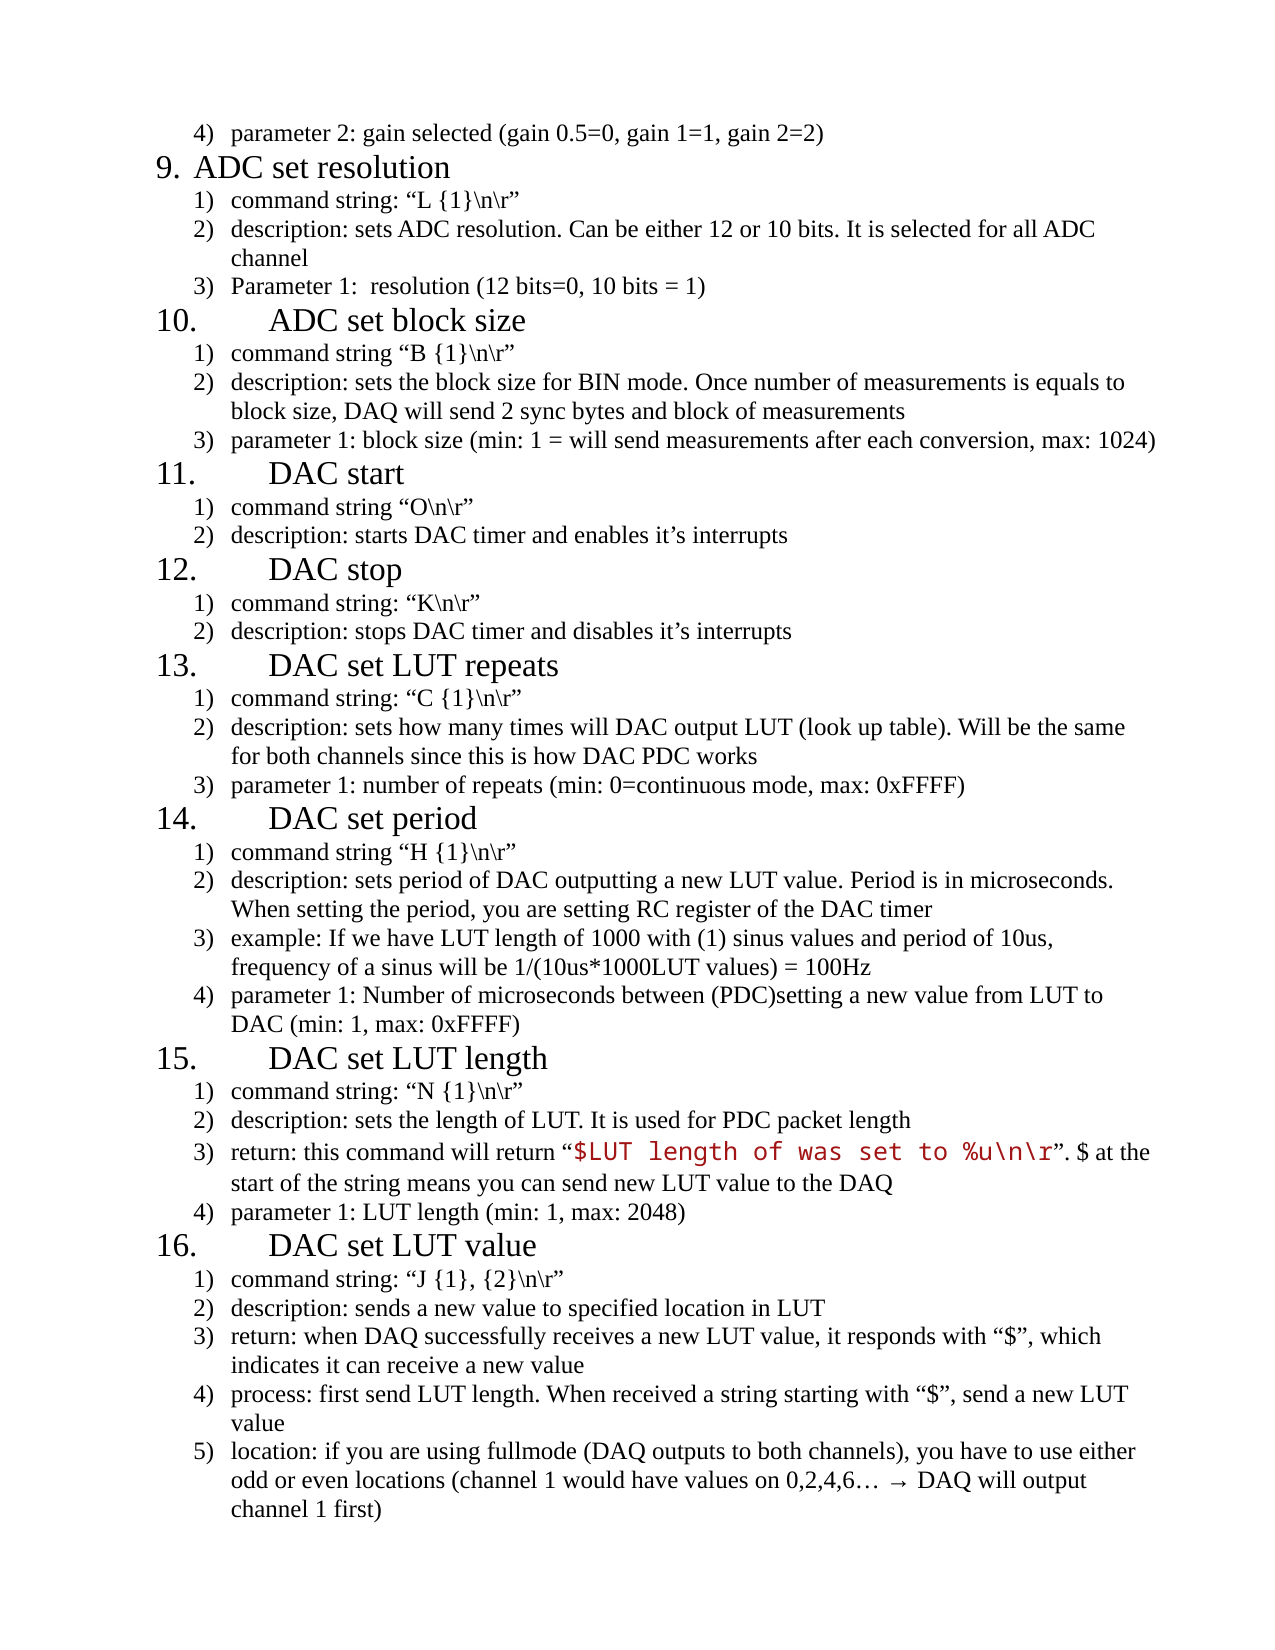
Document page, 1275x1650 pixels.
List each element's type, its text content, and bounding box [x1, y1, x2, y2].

list description: sets period of DAC outputting a new LUT value. Period is in microseconds. When setting the period, you are setting RC register of the DAC timer [193, 866, 1157, 923]
list parameter 1: LUT length (min: 1, max: 2048) [193, 1197, 1157, 1226]
list description: sets how many times will DAC output LUT (look up table). Will be the same for both channels since this is how DAC PDC works [193, 712, 1157, 770]
list DAC set LUT value [156, 1226, 1157, 1264]
list description: starts DAC timer and enables it’s interrupts [193, 521, 1157, 549]
list DAC start [156, 453, 1157, 492]
list example: If we have LUT length of 1000 with (1) sinus values and period of 10us, frequency of a sinus will be 1/(10us*1000LUT values) = 100Hz [193, 923, 1157, 981]
list DAC set LUT length [156, 1038, 1157, 1076]
list DAC set LUT repeats [156, 645, 1157, 683]
list description: sends a new value to specified location in LUT [193, 1293, 1157, 1321]
list description: sets ADC resolution. Can be either 12 or 10 bits. It is selected for all ADC channel [193, 214, 1157, 271]
list ADC set block size [156, 300, 1157, 338]
list process: first send LUT length. When received a string starting with “$”, send a new LUT value [193, 1379, 1157, 1436]
list parameter 1: number of repeats (min: 0=continuous mode, max: 0xFFFF) [193, 770, 1157, 798]
list command string: “J {1}, {2}\n\r” [193, 1264, 1157, 1293]
list DAC stop [156, 549, 1157, 588]
list description: sets the block size for BIN mode. Once number of measurements is equals to block size, DAQ will send 2 sync bytes and block of measurements [193, 367, 1157, 425]
list command string: “C {1}\n\r” [193, 683, 1157, 712]
list description: stops DAC timer and disables it’s interrupts [193, 616, 1157, 645]
list ADC set resolution [156, 147, 1157, 185]
list command string: “N {1}\n\r” [193, 1076, 1157, 1105]
list parameter 1: Number of microseconds between (PDC)setting a new value from LUT to DAC (min: 1, max: 0xFFFF) [193, 981, 1157, 1038]
list parameter 1: block size (min: 1 = will send measurements after each conversion, max: 1024) [193, 425, 1157, 453]
list command string: “K\n\r” [193, 588, 1157, 616]
list command string: “L {1}\n\r” [193, 185, 1157, 214]
list parameter 2: gain selected (gain 0.5=0, gain 1=1, gain 2=2) [193, 118, 1157, 147]
list description: sets the length of LUT. It is used for PDC packet length [193, 1105, 1157, 1134]
list command string “H {1}\n\r” [193, 837, 1157, 866]
list Parameter 1: resolution (12 bits=0, 10 bits = 1) [193, 271, 1157, 300]
list return: when DAQ successfully receives a new LUT value, it responds with “$”, which indicates it can receive a new value [193, 1321, 1157, 1379]
list command string “B {1}\n\r” [193, 338, 1157, 367]
list location: if you are using fullmode (DAQ outputs to both channels), you have to use either odd or even locations (channel 1 would have values on 0,2,4,6… → DAQ will output channel 1 first) [193, 1436, 1157, 1523]
list return: this command will return “$LUT length of was set to %u\n\r”. $ at the start of the string means you can send new LUT value to the DAQ [193, 1134, 1157, 1197]
list command string “O\n\r” [193, 492, 1157, 521]
list DAC set period [156, 798, 1157, 837]
